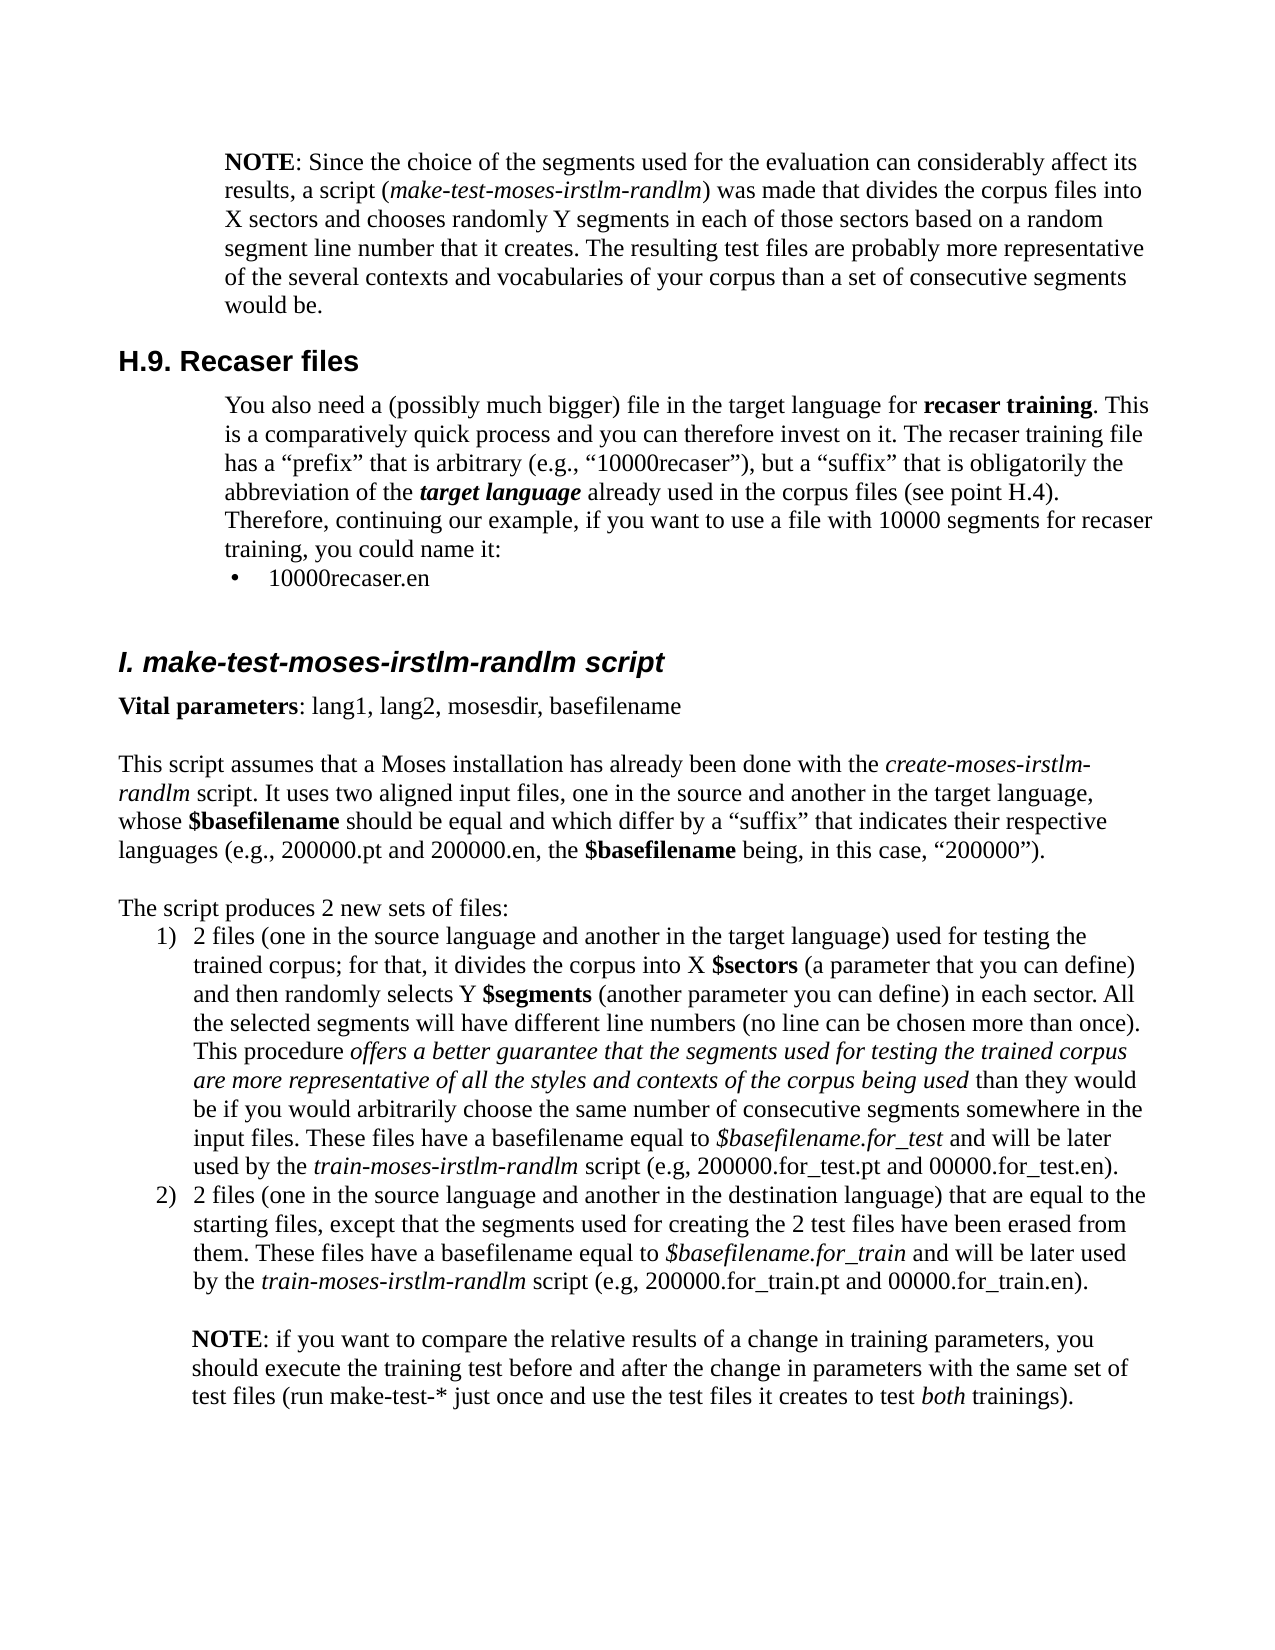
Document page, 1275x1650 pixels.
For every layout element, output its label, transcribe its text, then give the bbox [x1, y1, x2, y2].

text You also need a (possibly much bigger) file in the target language for recaser training. This is a comparatively quick process and you can therefore invest on it. The recaser training file has a “prefix” that is arbitrary (e.g., “10000recaser”), but a “suffix” that is obligatorily the abbreviation of the target language already used in the corpus files (see point H.4). Therefore, continuing our example, if you want to use a file with 10000 segments for recaser training, you could name it: [224, 390, 1157, 563]
text Vital parameters: lang1, lang2, mosesdir, basefilename [118, 691, 1157, 720]
list 2 files (one in the source language and another in the target language) used for testing the trained corpus; for that, it divides the corpus into X $sectors (a parameter that you can define) and then randomly selects Y $segments (another parameter you can define) in each sector. All the selected segments will have different line numbers (no line can be chosen more than once). This procedure offers a better guarantee that the segments used for testing the trained corpus are more representative of all the styles and contexts of the corpus being used than they would be if you would arbitrarily choose the same number of consecutive segments somewhere in the input files. These files have a basefilename equal to $basefilename.for_test and will be later used by the train-moses-irstlm-randlm script (e.g, 200000.for_test.pt and 00000.for_test.en). [156, 921, 1157, 1180]
subtitle H.9. Recaser files [118, 344, 1157, 378]
list 2 files (one in the source language and another in the destination language) that are equal to the starting files, except that the segments used for creating the 2 test files have been erased from them. These files have a basefilename equal to $basefilename.for_train and will be later used by the train-moses-irstlm-randlm script (e.g, 200000.for_train.pt and 00000.for_train.en). [156, 1180, 1157, 1295]
text This script assumes that a Moses installation has already been done with the create-moses-irstlm-randlm script. It uses two aligned input files, one in the source and another in the target language, whose $basefilename should be equal and which differ by a “suffix” that indicates their respective languages (e.g., 200000.pt and 200000.en, the $basefilename being, in this case, “200000”). [118, 749, 1157, 864]
text NOTE: if you want to compare the relative results of a change in training parameters, you should execute the training test before and after the change in parameters with the same set of test files (run make-test-* just once and use the test files it creates to test both trainings). [192, 1324, 1157, 1410]
text The script produces 2 new sets of files: [118, 893, 1157, 921]
subtitle I. make-test-moses-irstlm-randlm script [118, 645, 1157, 679]
list 10000recaser.en [231, 563, 1157, 592]
text NOTE: Since the choice of the segments used for the evaluation can considerably affect its results, a script (make-test-moses-irstlm-randlm) was made that divides the corpus files into X sectors and chooses randomly Y segments in each of those sectors based on a random segment line number that it creates. The resulting test files are probably more representative of the several contexts and vocabularies of your corpus than a set of consecutive segments would be. [224, 147, 1157, 319]
